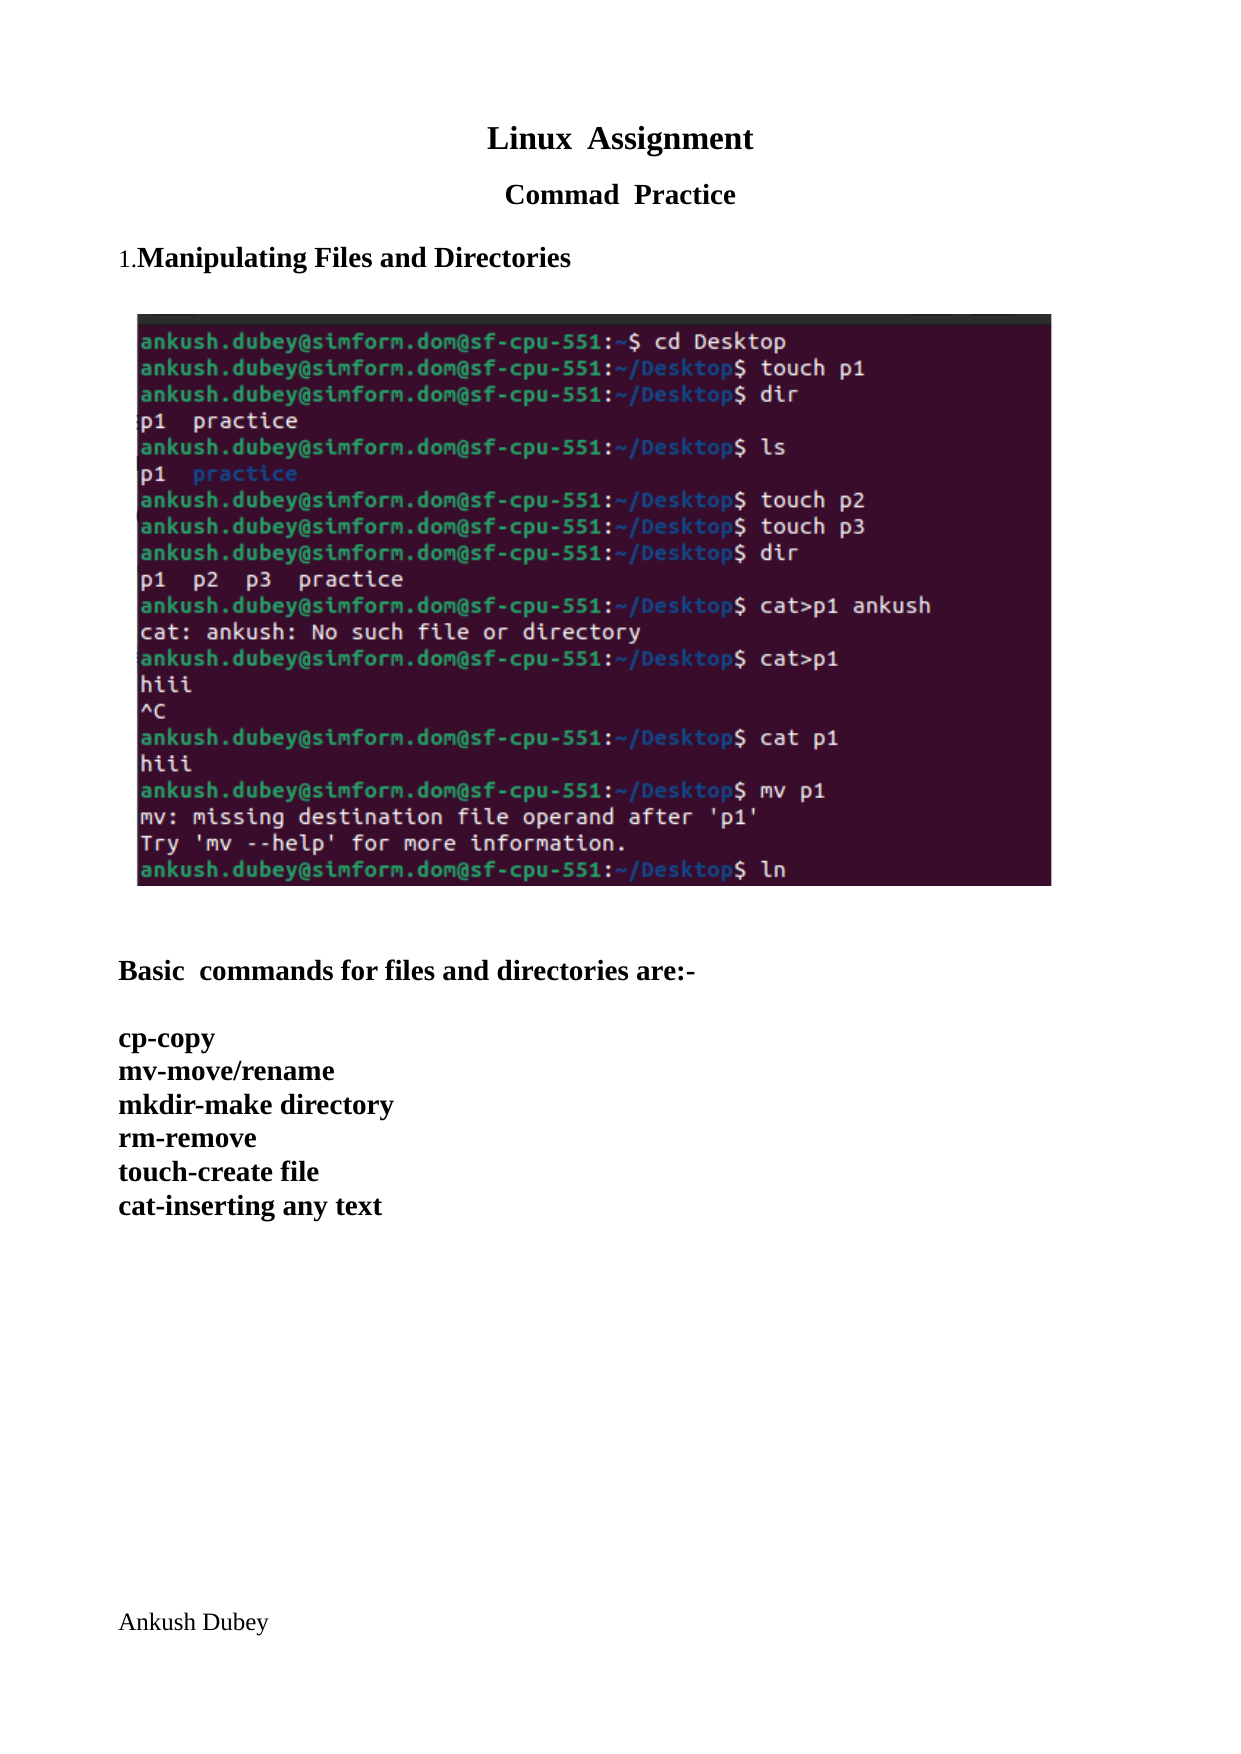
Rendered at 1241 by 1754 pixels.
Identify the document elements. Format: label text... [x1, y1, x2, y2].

text rm-remove [118, 1121, 1122, 1154]
text cp-copy [118, 1020, 1122, 1053]
text cat-inserting any text [118, 1188, 1122, 1221]
text 1.Manipulating Files and Directories [118, 240, 1122, 273]
picture [136, 314, 1052, 886]
text mkdir-make directory [118, 1087, 1122, 1121]
text touch-create file [118, 1154, 1122, 1188]
text mv-move/rename [118, 1053, 1122, 1087]
text Basic commands for files and directories are:- [118, 953, 1122, 986]
